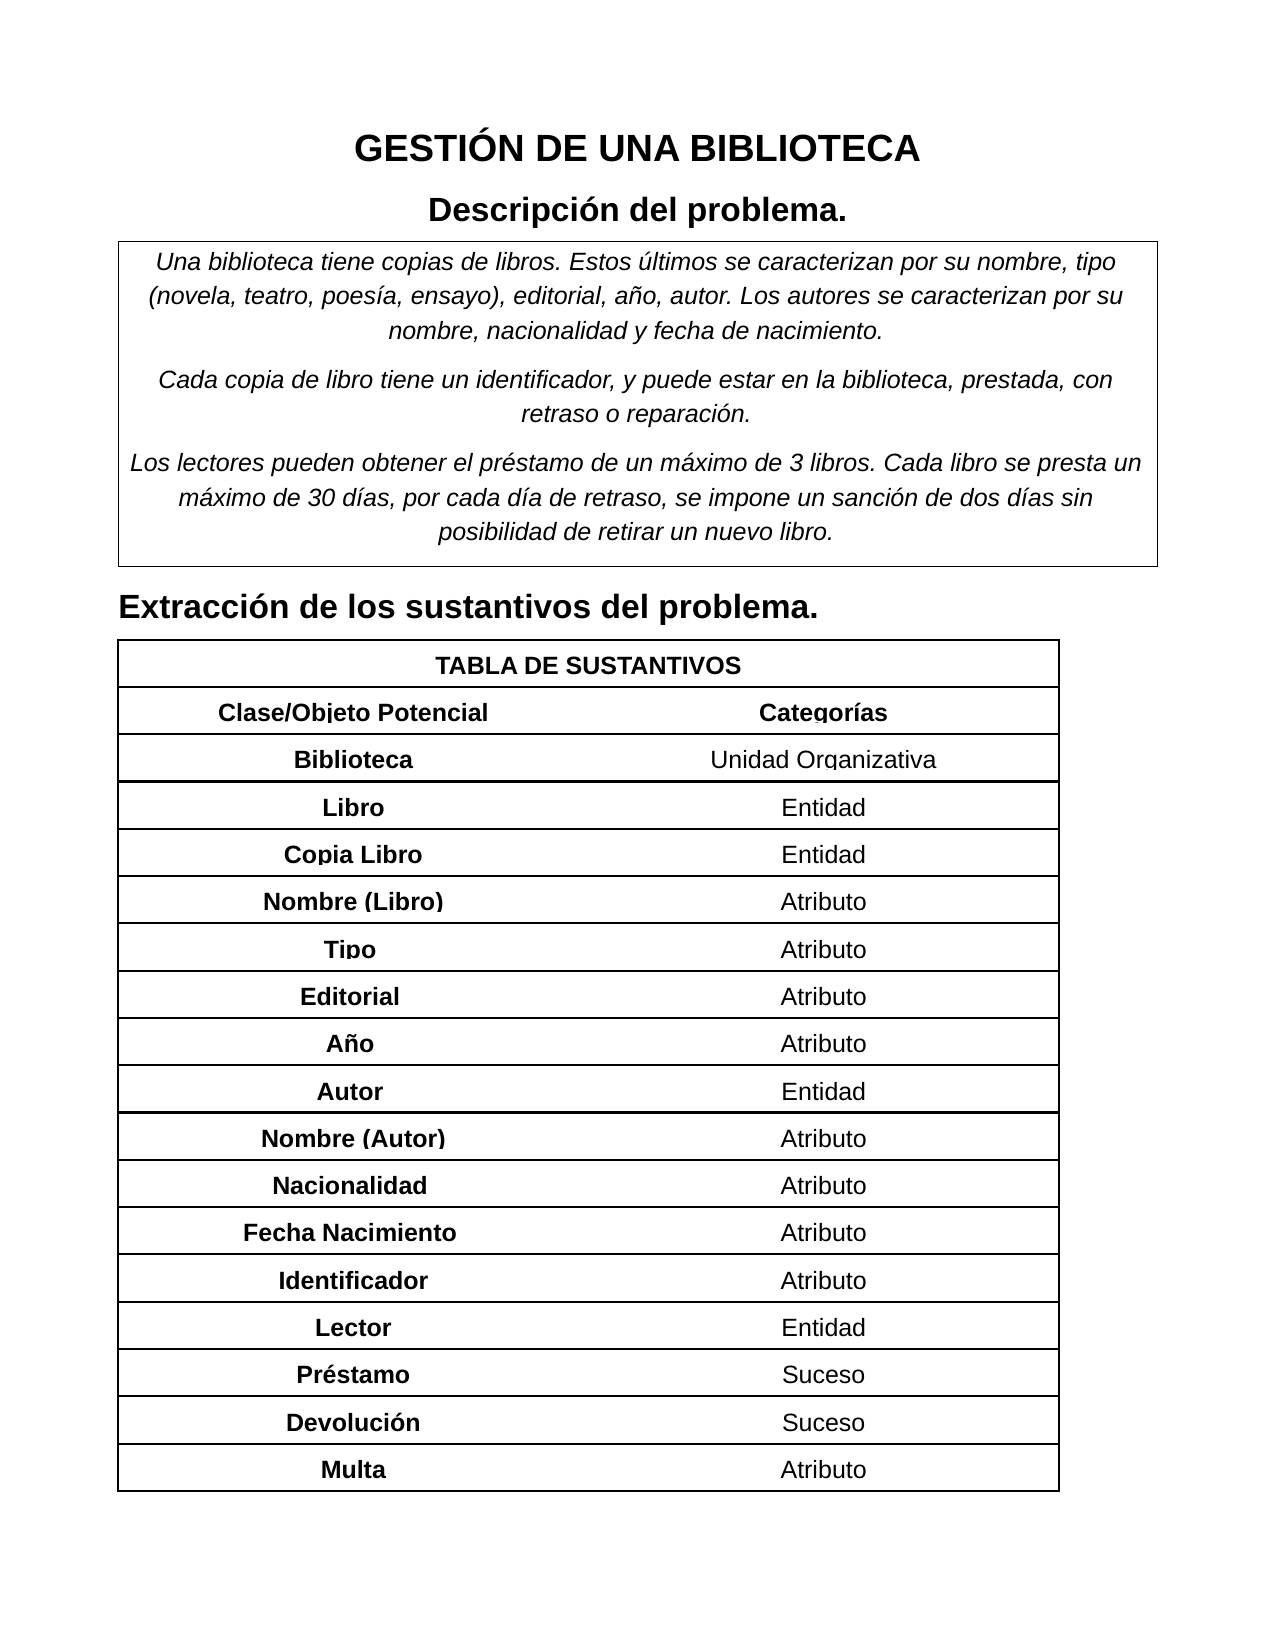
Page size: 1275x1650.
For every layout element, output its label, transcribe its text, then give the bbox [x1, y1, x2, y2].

subtitle GESTIÓN DE UNA BIBLIOTECA [118, 125, 1157, 169]
table_cell Clase/Objeto Potencial [119, 688, 588, 733]
subtitle Extracción de los sustantivos del problema. [118, 587, 1157, 626]
table_cell Suceso [588, 1397, 1058, 1442]
table_cell Multa [119, 1445, 588, 1490]
table_cell Atributo [588, 1255, 1058, 1301]
table_cell Lector [119, 1303, 588, 1348]
table_header Una biblioteca tiene copias de libros. Estos últimos se caracterizan por su nombre, tipo (novela, teatro, poesía, ensayo), editorial, año, autor. Los autores se caracterizan por su nombre, nacionalidad y fecha de nacimiento. Cada copia de libro tiene un identificador, y puede estar en la biblioteca, prestada, con retraso o reparación. Los lectores pueden obtener el préstamo de un máximo de 3 libros. Cada libro se presta un máximo de 30 días, por cada día de retraso, se impone un sanción de dos días sin posibilidad de retirar un nuevo libro. [119, 242, 1157, 566]
table_cell Atributo [588, 1019, 1058, 1064]
table_cell Nombre (Libro) [119, 877, 588, 922]
table_cell Nacionalidad [119, 1161, 588, 1206]
table_cell Atributo [588, 1161, 1058, 1206]
table_cell Entidad [588, 1066, 1058, 1111]
subtitle Descripción del problema. [118, 190, 1157, 228]
table_cell Identificador [119, 1255, 588, 1301]
table_cell Tipo [119, 924, 588, 969]
table_cell Entidad [588, 830, 1058, 875]
table_cell Fecha Nacimiento [119, 1208, 588, 1253]
table_cell Libro [119, 783, 588, 828]
table_cell Categorías [588, 688, 1058, 733]
table_cell Unidad Organizativa [588, 735, 1058, 780]
table_cell Año [119, 1019, 588, 1064]
table_cell Entidad [588, 1303, 1058, 1348]
table_cell Atributo [588, 1445, 1058, 1490]
table_cell Autor [119, 1066, 588, 1111]
table_cell Devolución [119, 1397, 588, 1442]
table_cell Atributo [588, 924, 1058, 969]
table_cell Atributo [588, 1114, 1058, 1159]
table_cell Atributo [588, 1208, 1058, 1253]
table_cell Copia Libro [119, 830, 588, 875]
table_cell Suceso [588, 1350, 1058, 1395]
table_cell Atributo [588, 877, 1058, 922]
table_cell Préstamo [119, 1350, 588, 1395]
table_cell Atributo [588, 972, 1058, 1017]
table_cell Nombre (Autor) [119, 1114, 588, 1159]
table_cell Editorial [119, 972, 588, 1017]
table_header TABLA DE SUSTANTIVOS [119, 641, 1058, 686]
table_cell Entidad [588, 783, 1058, 828]
table_cell Biblioteca [119, 735, 588, 780]
